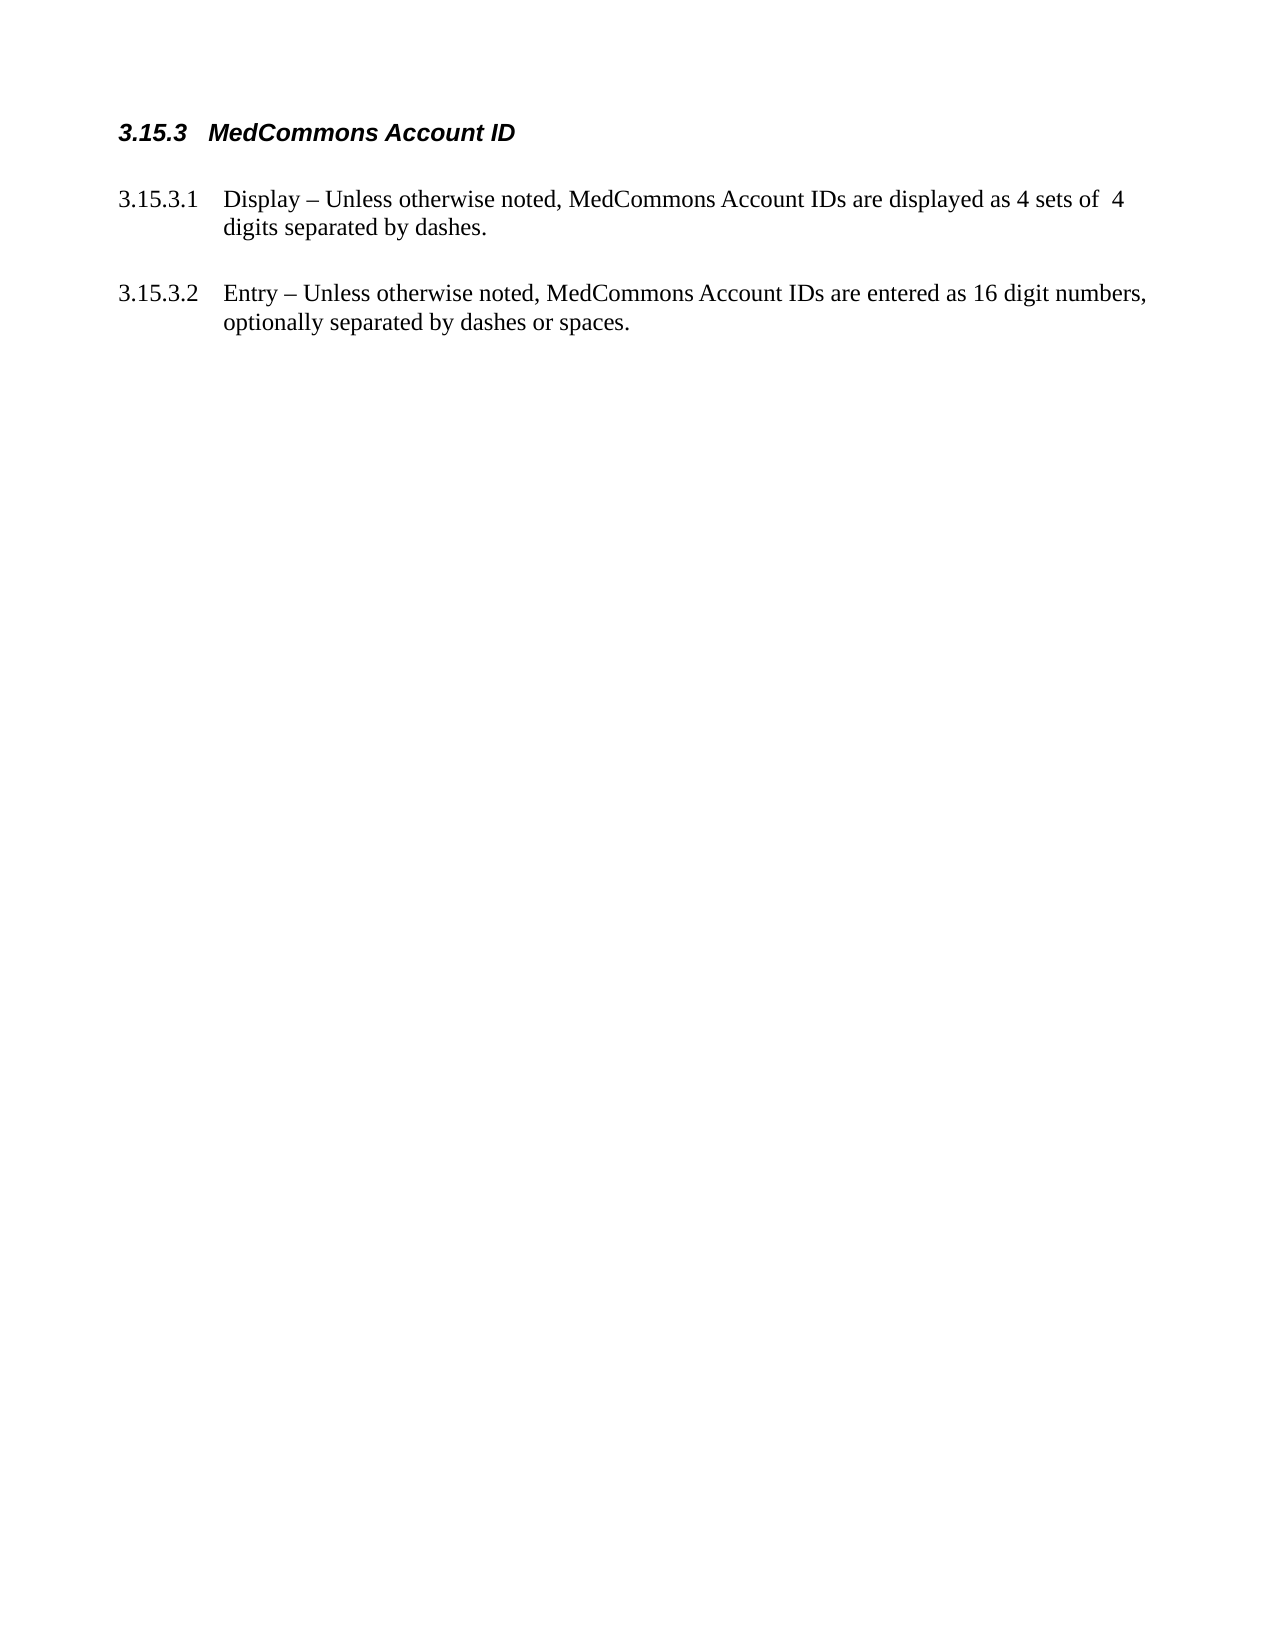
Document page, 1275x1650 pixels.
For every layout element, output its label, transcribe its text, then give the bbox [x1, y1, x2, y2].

subtitle Display – Unless otherwise noted, MedCommons Account IDs are displayed as 4 sets of 4 digits separated by dashes. [118, 184, 1157, 241]
subtitle MedCommons Account ID [118, 118, 1157, 147]
subtitle Entry – Unless otherwise noted, MedCommons Account IDs are entered as 16 digit numbers, optionally separated by dashes or spaces. [118, 279, 1157, 336]
